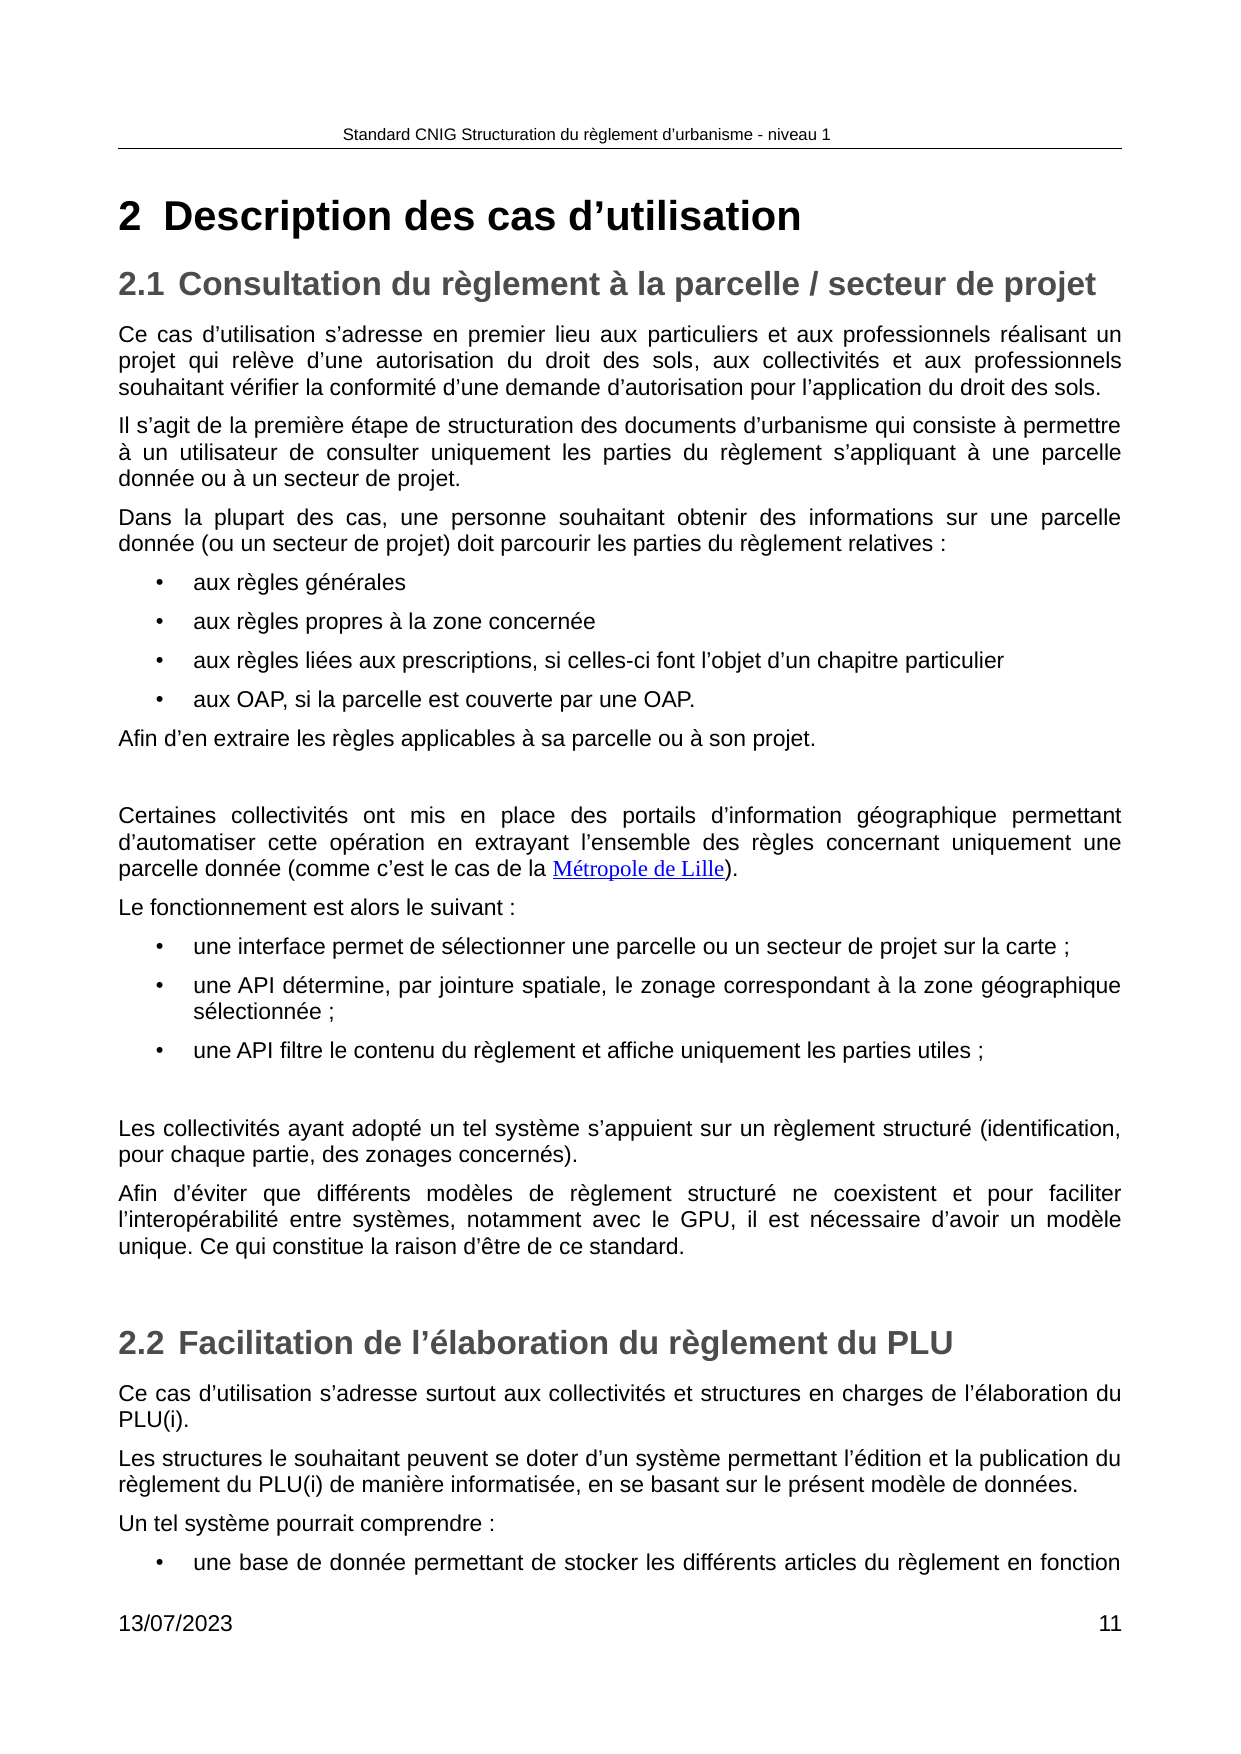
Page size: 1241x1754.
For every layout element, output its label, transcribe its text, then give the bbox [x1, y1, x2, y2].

text Les collectivités ayant adopté un tel système s’appuient sur un règlement structuré (identification, pour chaque partie, des zonages concernés). [118, 1115, 1122, 1167]
text Ce cas d’utilisation s’adresse surtout aux collectivités et structures en charges de l’élaboration du PLU(i). [118, 1379, 1122, 1432]
text Certaines collectivités ont mis en place des portails d’information géographique permettant d’automatiser cette opération en extrayant l’ensemble des règles concernant uniquement une parcelle donnée (comme c’est le cas de la Métropole de Lille). [118, 802, 1122, 882]
text Les structures le souhaitant peuvent se doter d’un système permettant l’édition et la publication du règlement du PLU(i) de manière informatisée, en se basant sur le présent modèle de données. [118, 1445, 1122, 1497]
text Il s’agit de la première étape de structuration des documents d’urbanisme qui consiste à permettre à un utilisateur de consulter uniquement les parties du règlement s’appliquant à une parcelle donnée ou à un secteur de projet. [118, 412, 1122, 492]
text Afin d’en extraire les règles applicables à sa parcelle ou à son projet. [118, 725, 1122, 751]
list une interface permet de sélectionner une parcelle ou un secteur de projet sur la carte ; [156, 933, 1122, 959]
list aux règles liées aux prescriptions, si celles-ci font l’objet d’un chapitre particulier [156, 647, 1122, 673]
subtitle Facilitation de l’élaboration du règlement du PLU [118, 1323, 1122, 1361]
subtitle Description des cas d’utilisation [118, 191, 1122, 239]
text Dans la plupart des cas, une personne souhaitant obtenir des informations sur une parcelle donnée (ou un secteur de projet) doit parcourir les parties du règlement relatives : [118, 504, 1122, 557]
list aux règles générales [156, 569, 1122, 596]
list une API détermine, par jointure spatiale, le zonage correspondant à la zone géographique sélectionnée ; [156, 972, 1122, 1024]
text Un tel système pourrait comprendre : [118, 1510, 1122, 1536]
list une API filtre le contenu du règlement et affiche uniquement les parties utiles ; [156, 1037, 1122, 1063]
list aux règles propres à la zone concernée [156, 608, 1122, 634]
text Le fonctionnement est alors le suivant : [118, 894, 1122, 920]
text Ce cas d’utilisation s’adresse en premier lieu aux particuliers et aux professionnels réalisant un projet qui relève d’une autorisation du droit des sols, aux collectivités et aux professionnels souhaitant vérifier la conformité d’une demande d’autorisation pour l’application du droit des sols. [118, 321, 1122, 400]
list aux OAP, si la parcelle est couverte par une OAP. [156, 686, 1122, 712]
list une base de donnée permettant de stocker les différents articles du règlement en fonction [156, 1549, 1122, 1575]
subtitle Consultation du règlement à la parcelle / secteur de projet [118, 264, 1122, 303]
text Afin d’éviter que différents modèles de règlement structuré ne coexistent et pour faciliter l’interopérabilité entre systèmes, notamment avec le GPU, il est nécessaire d’avoir un modèle unique. Ce qui constitue la raison d’être de ce standard. [118, 1180, 1122, 1259]
